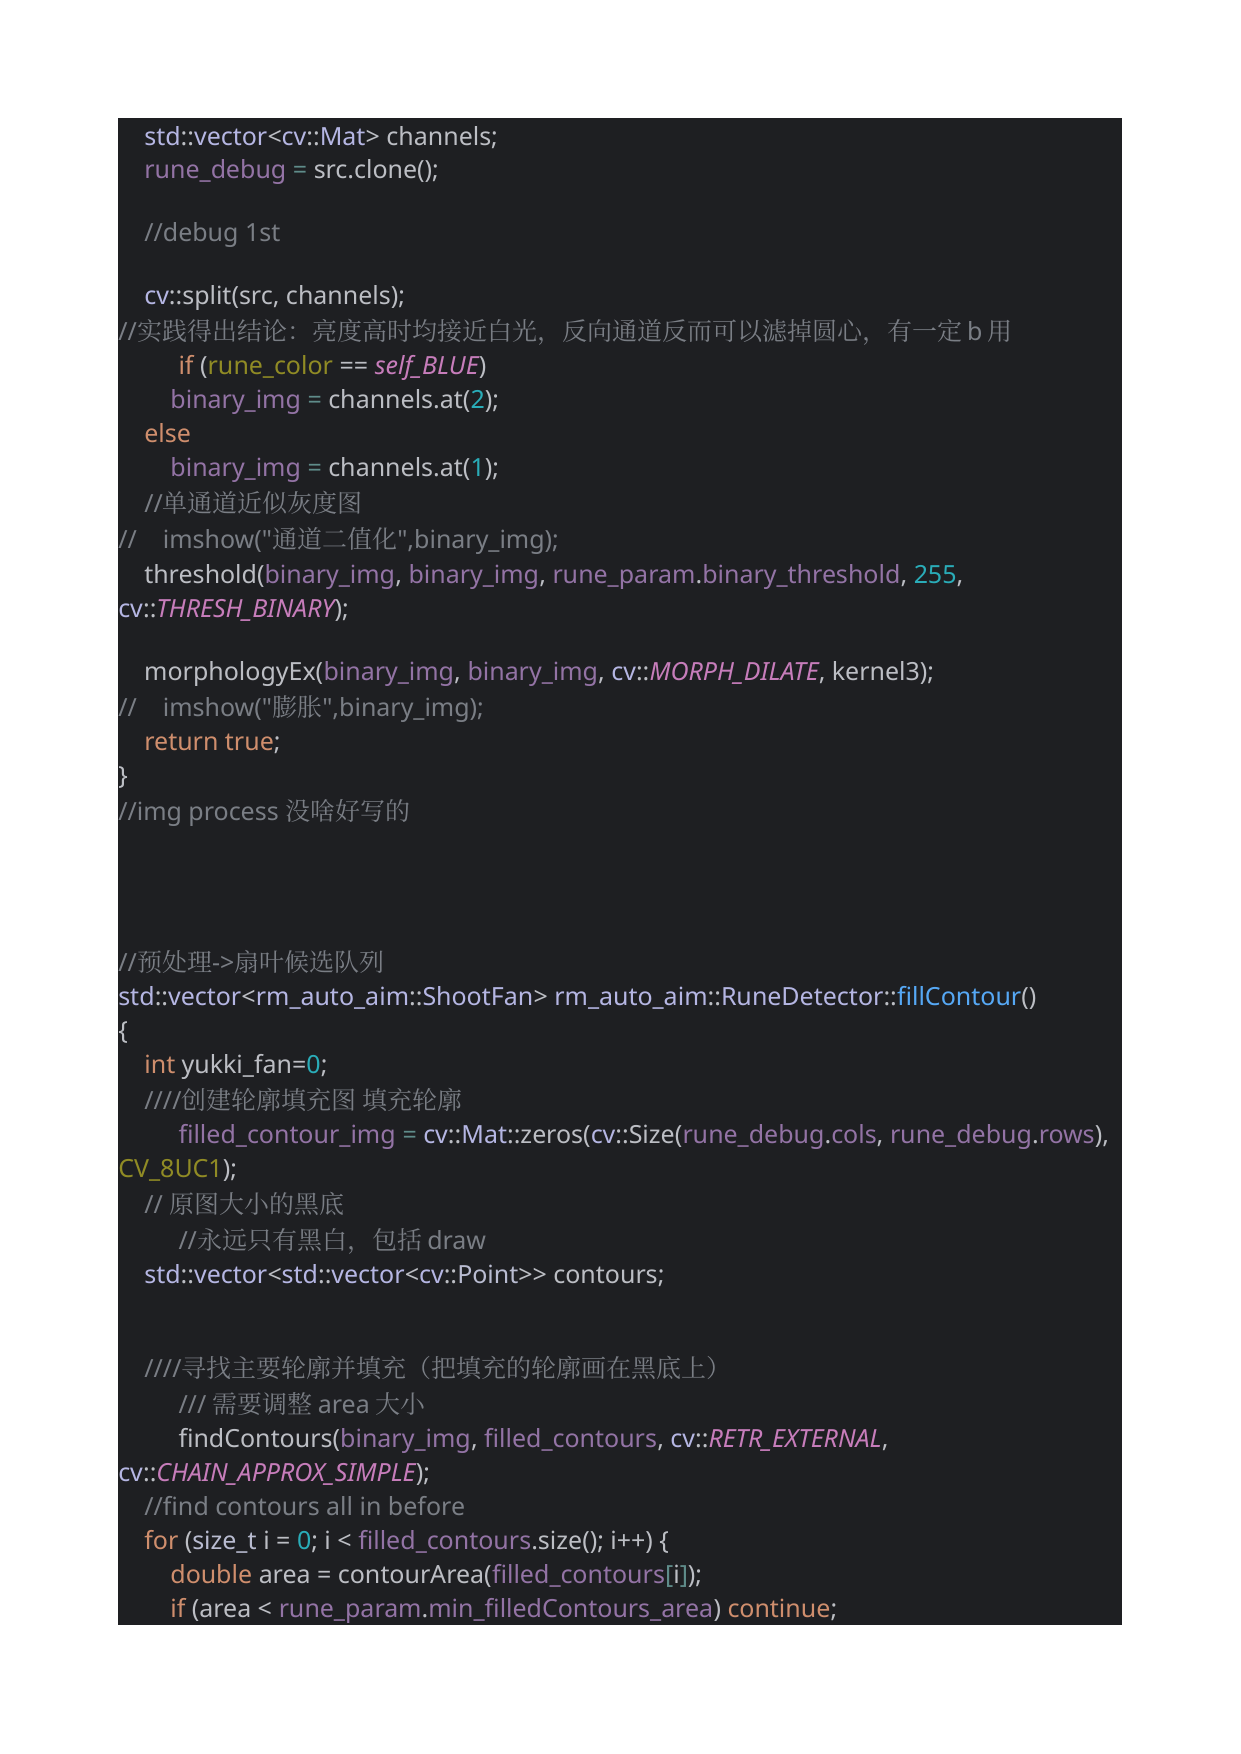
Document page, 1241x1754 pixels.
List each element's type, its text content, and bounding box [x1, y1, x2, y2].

text std::vector<cv::Mat> channels; rune_debug = src.clone(); //debug 1st cv::split(src, channels); //实践得出结论：亮度高时均接近白光，反向通道反而可以滤掉圆心，有一定b用 if (rune_color == self_BLUE) binary_img = channels.at(2); else binary_img = channels.at(1); //单通道近似灰度图 // imshow("通道二值化",binary_img); threshold(binary_img, binary_img, rune_param.binary_threshold, 255, cv::THRESH_BINARY); morphologyEx(binary_img, binary_img, cv::MORPH_DILATE, kernel3); // imshow("膨胀",binary_img); return true; } //img process 没啥好写的 //预处理->扇叶候选队列 std::vector<rm_auto_aim::ShootFan> rm_auto_aim::RuneDetector::fillContour() { int yukki_fan=0; ////创建轮廓填充图 填充轮廓 filled_contour_img = cv::Mat::zeros(cv::Size(rune_debug.cols, rune_debug.rows), CV_8UC1); // 原图大小的黑底 //永远只有黑白，包括draw std::vector<std::vector<cv::Point>> contours; ////寻找主要轮廓并填充（把填充的轮廓画在黑底上） /// 需要调整area大小 findContours(binary_img, filled_contours, cv::RETR_EXTERNAL, cv::CHAIN_APPROX_SIMPLE); //find contours all in before for (size_t i = 0; i < filled_contours.size(); i++) { double area = contourArea(filled_contours[i]); if (area < rune_param.min_filledContours_area) continue; [118, 118, 1122, 1625]
